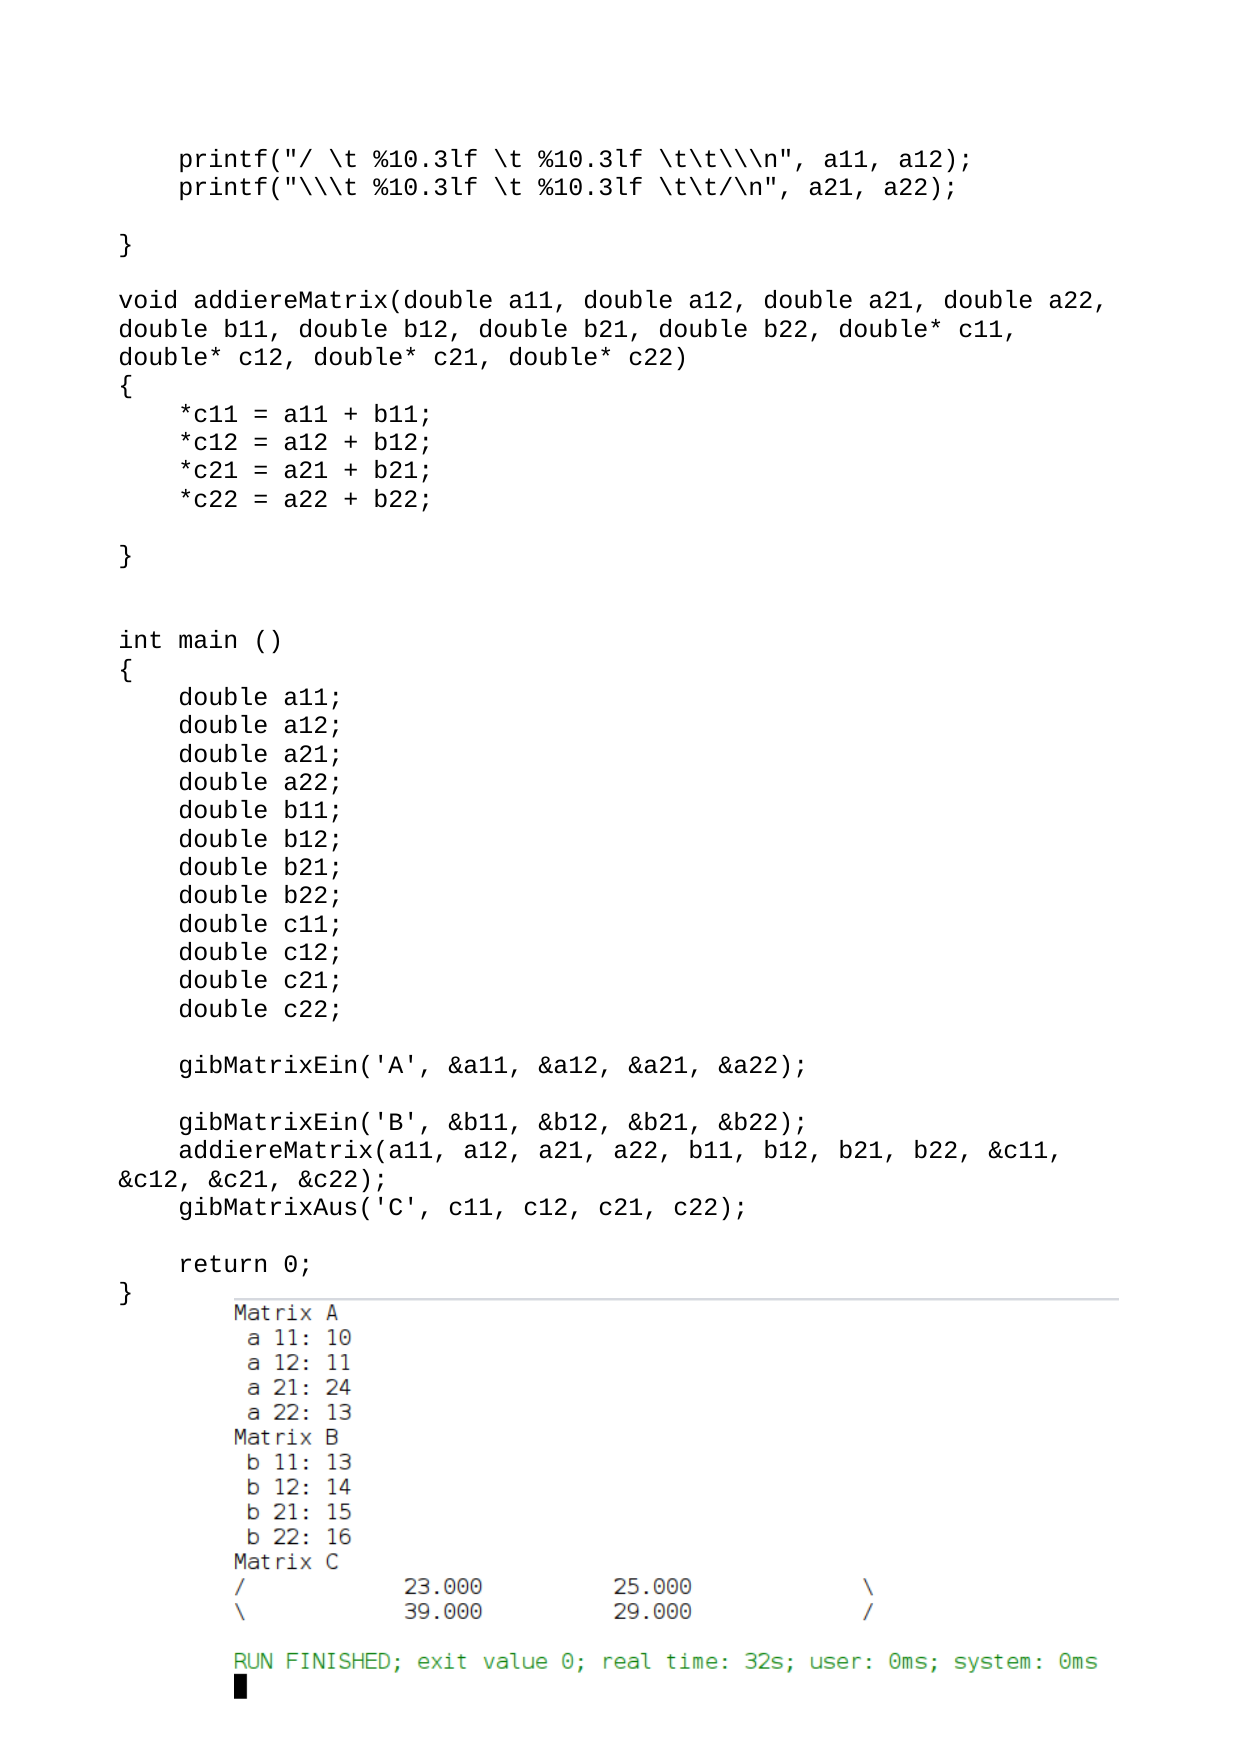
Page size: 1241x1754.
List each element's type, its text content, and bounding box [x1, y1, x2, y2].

text double c22; [118, 996, 1122, 1025]
text double c12; [118, 940, 1122, 968]
text *c22 = a22 + b22; [118, 486, 1122, 515]
text addiereMatrix(a11, a12, a21, a22, b11, b12, b21, b22, &c11, &c12, &c21, &c22); [118, 1138, 1122, 1195]
text double b22; [118, 883, 1122, 911]
text } [118, 1280, 1122, 1308]
text double a11; [118, 685, 1122, 713]
text printf("/ \t %10.3lf \t %10.3lf \t\t\\\n", a11, a12); [118, 146, 1122, 175]
text double c11; [118, 911, 1122, 940]
text printf("\\\t %10.3lf \t %10.3lf \t\t/\n", a21, a22); [118, 175, 1122, 203]
text *c21 = a21 + b21; [118, 458, 1122, 486]
text *c12 = a12 + b12; [118, 430, 1122, 458]
text gibMatrixAus('C', c11, c12, c21, c22); [118, 1195, 1122, 1223]
text double a21; [118, 741, 1122, 770]
text int main () [118, 628, 1122, 656]
text double b12; [118, 826, 1122, 855]
text } [118, 543, 1122, 571]
text double b21; [118, 855, 1122, 883]
text void addiereMatrix(double a11, double a12, double a21, double a22, double b11, double b12, double b21, double b22, double* c11, double* c12, double* c21, double* c22) [118, 288, 1122, 373]
text } [118, 231, 1122, 260]
text *c11 = a11 + b11; [118, 401, 1122, 430]
text { [118, 656, 1122, 685]
text { [118, 373, 1122, 401]
picture [234, 1298, 1119, 1754]
text double a22; [118, 770, 1122, 798]
text double a12; [118, 713, 1122, 741]
text double c21; [118, 968, 1122, 996]
text gibMatrixEin('B', &b11, &b12, &b21, &b22); [118, 1110, 1122, 1138]
text gibMatrixEin('A', &a11, &a12, &a21, &a22); [118, 1053, 1122, 1081]
text double b11; [118, 798, 1122, 826]
text return 0; [118, 1251, 1122, 1280]
